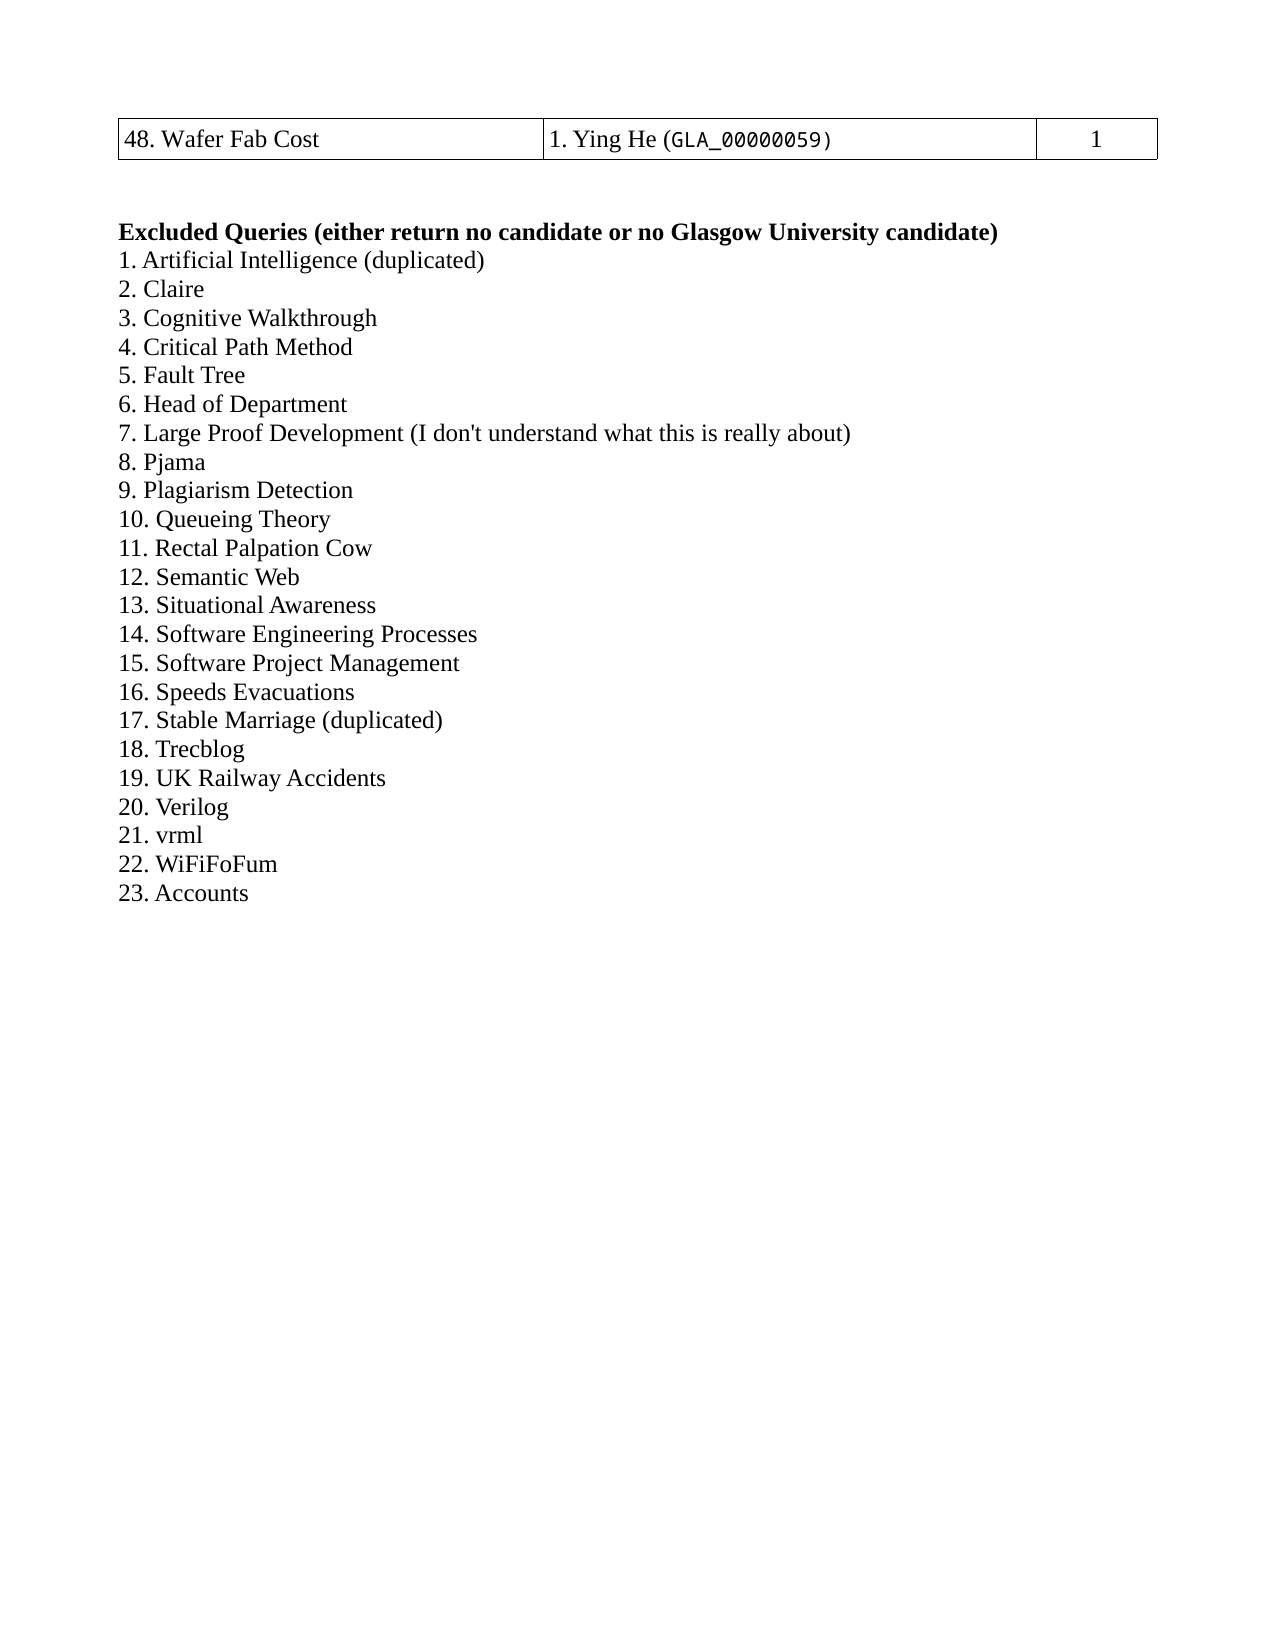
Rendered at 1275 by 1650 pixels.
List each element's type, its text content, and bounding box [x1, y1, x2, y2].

text 23. Accounts [118, 878, 1157, 907]
text Excluded Queries (either return no candidate or no Glasgow University candidate) [118, 217, 1157, 246]
text 19. UK Railway Accidents [118, 763, 1157, 792]
text 14. Software Engineering Processes [118, 619, 1157, 648]
text 8. Pjama [118, 447, 1157, 476]
table_cell 1. Ying He (GLA_00000059) [544, 119, 1036, 159]
text 16. Speeds Evacuations [118, 677, 1157, 706]
text 15. Software Project Management [118, 648, 1157, 677]
text 7. Large Proof Development (I don't understand what this is really about) [118, 418, 1157, 447]
text 11. Rectal Palpation Cow [118, 533, 1157, 562]
text 1. Artificial Intelligence (duplicated) [118, 246, 1157, 274]
text 10. Queueing Theory [118, 504, 1157, 533]
text 17. Stable Marriage (duplicated) [118, 706, 1157, 734]
text 2. Claire [118, 274, 1157, 303]
text 21. vrml [118, 821, 1157, 849]
text 12. Semantic Web [118, 562, 1157, 591]
text 3. Cognitive Walkthrough [118, 303, 1157, 332]
text 22. WiFiFoFum [118, 849, 1157, 878]
text 9. Plagiarism Detection [118, 476, 1157, 504]
text 4. Critical Path Method [118, 332, 1157, 361]
text 18. Trecblog [118, 734, 1157, 763]
table_cell 1 [1037, 119, 1157, 159]
text 13. Situational Awareness [118, 591, 1157, 619]
text 6. Head of Department [118, 389, 1157, 418]
text 20. Verilog [118, 792, 1157, 821]
text 5. Fault Tree [118, 361, 1157, 389]
table_cell 48. Wafer Fab Cost [119, 119, 543, 159]
